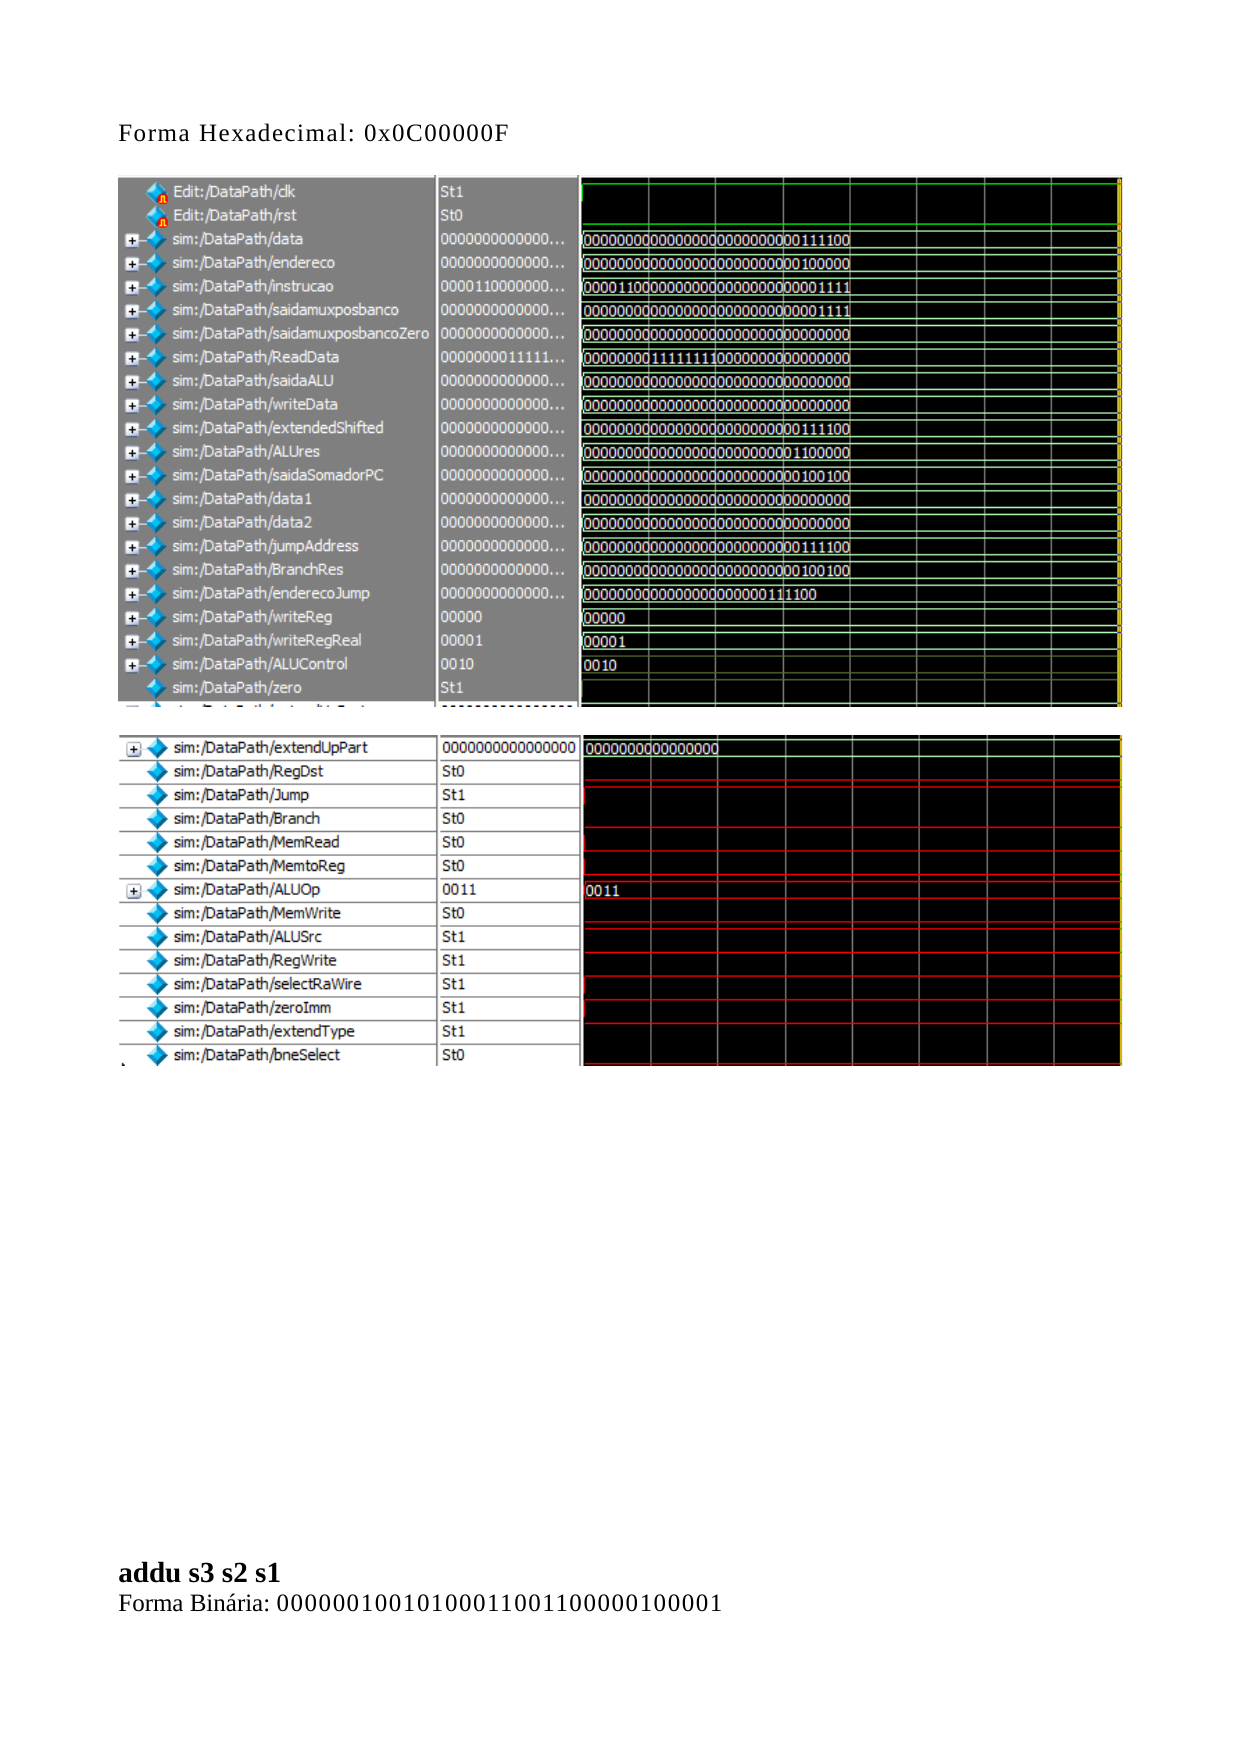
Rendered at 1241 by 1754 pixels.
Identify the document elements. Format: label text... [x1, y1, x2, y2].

text Forma Hexadecimal: 0x0C00000F [118, 118, 1122, 147]
text Forma Binária: 00000010010100011001100000100001 [118, 1588, 1122, 1617]
picture [118, 175, 1123, 707]
picture [118, 735, 1123, 1066]
text addu s3 s2 s1 [118, 1555, 1122, 1588]
